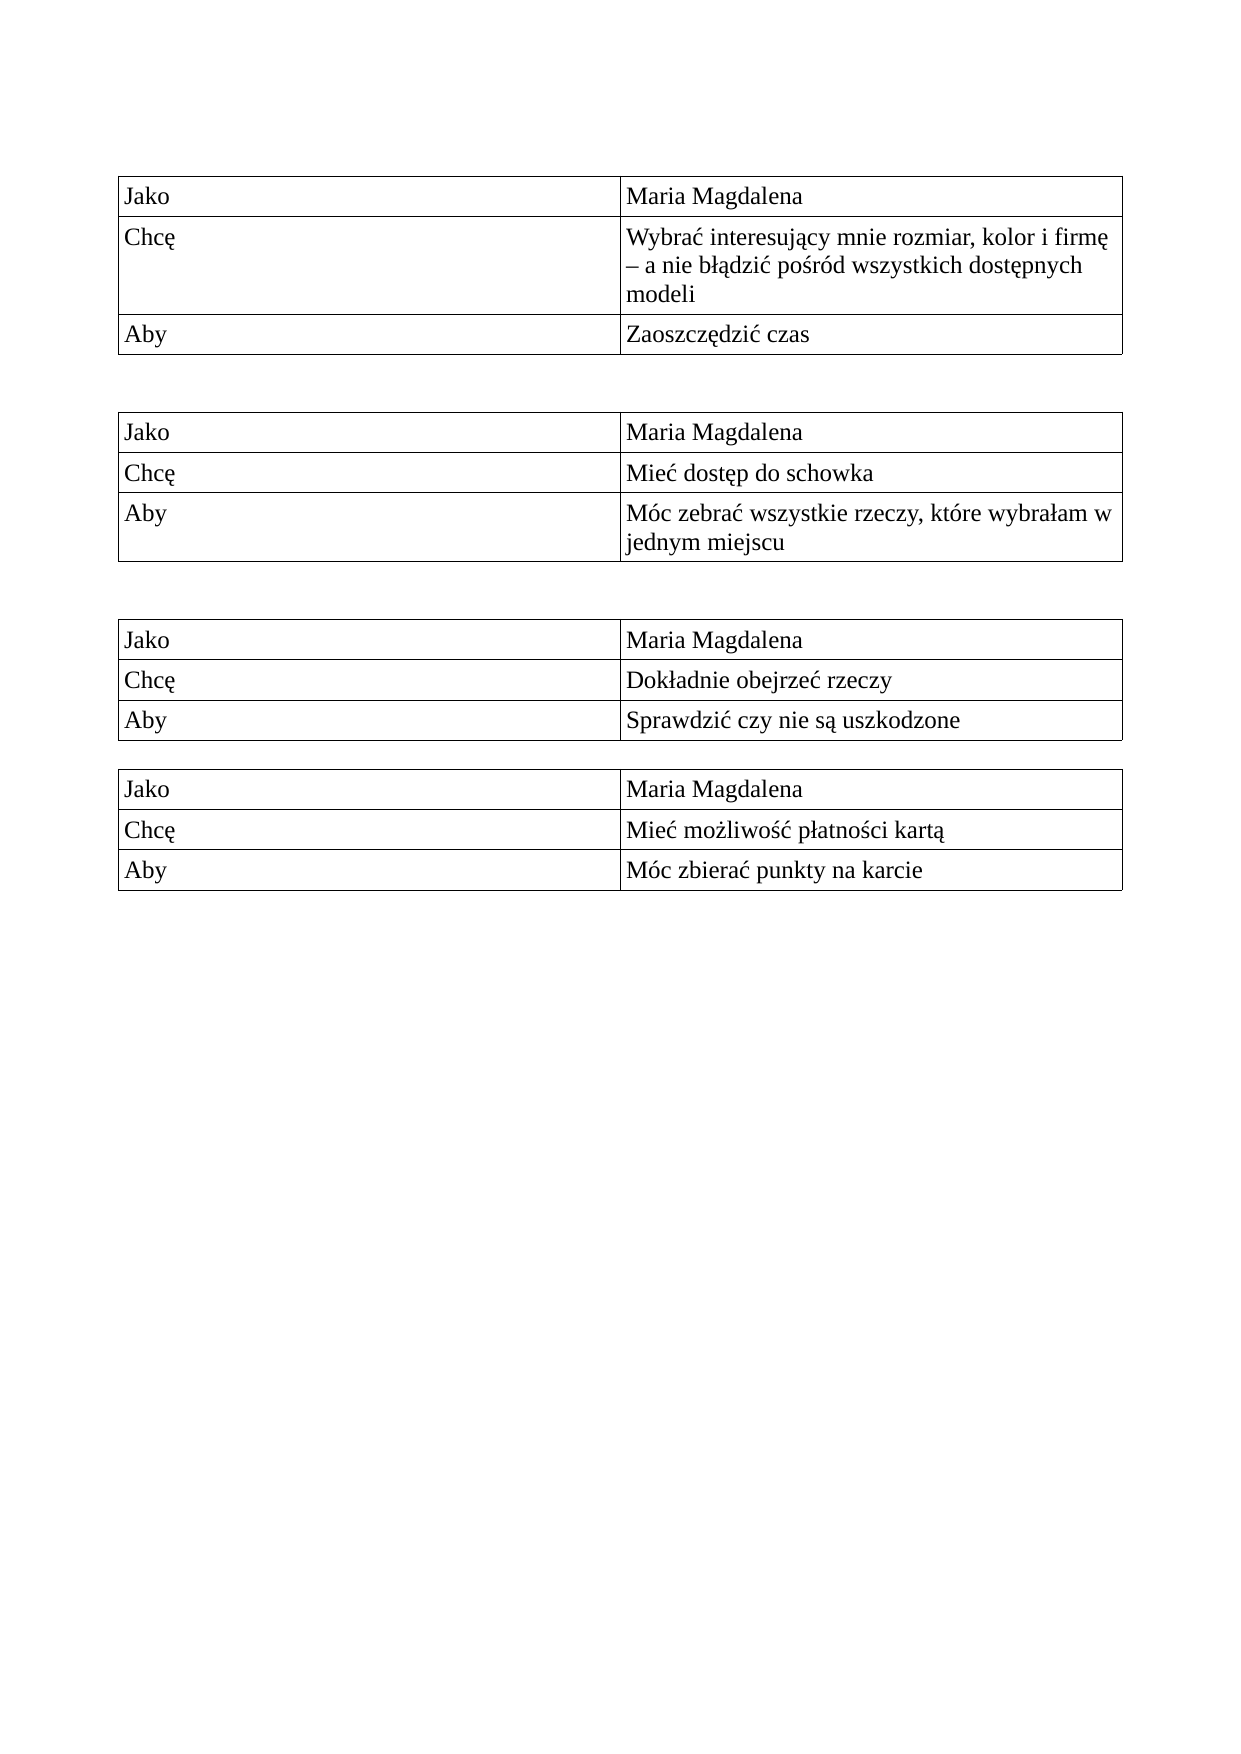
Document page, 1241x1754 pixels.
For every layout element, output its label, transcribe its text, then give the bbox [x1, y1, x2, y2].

table_header Jako [119, 770, 620, 809]
table_cell Sprawdzić czy nie są uszkodzone [621, 701, 1122, 740]
table_cell Aby [119, 493, 620, 561]
table_header Maria Magdalena [621, 177, 1122, 216]
table_cell Móc zbierać punkty na karcie [621, 850, 1122, 890]
table_cell Mieć możliwość płatności kartą [621, 810, 1122, 849]
table_header Jako [119, 177, 620, 216]
table_cell Aby [119, 701, 620, 740]
table_cell Dokładnie obejrzeć rzeczy [621, 660, 1122, 699]
table_header Maria Magdalena [621, 770, 1122, 809]
table_header Jako [119, 620, 620, 659]
table_header Jako [119, 413, 620, 452]
table_cell Chcę [119, 453, 620, 492]
table_cell Chcę [119, 217, 620, 314]
table_cell Zaoszczędzić czas [621, 315, 1122, 354]
table_cell Aby [119, 850, 620, 890]
table_cell Mieć dostęp do schowka [621, 453, 1122, 492]
table_cell Chcę [119, 810, 620, 849]
table_header Maria Magdalena [621, 413, 1122, 452]
table_header Maria Magdalena [621, 620, 1122, 659]
table_cell Chcę [119, 660, 620, 699]
table_cell Wybrać interesujący mnie rozmiar, kolor i firmę – a nie błądzić pośród wszystkich dostępnych modeli [621, 217, 1122, 314]
table_cell Móc zebrać wszystkie rzeczy, które wybrałam w jednym miejscu [621, 493, 1122, 561]
table_cell Aby [119, 315, 620, 354]
